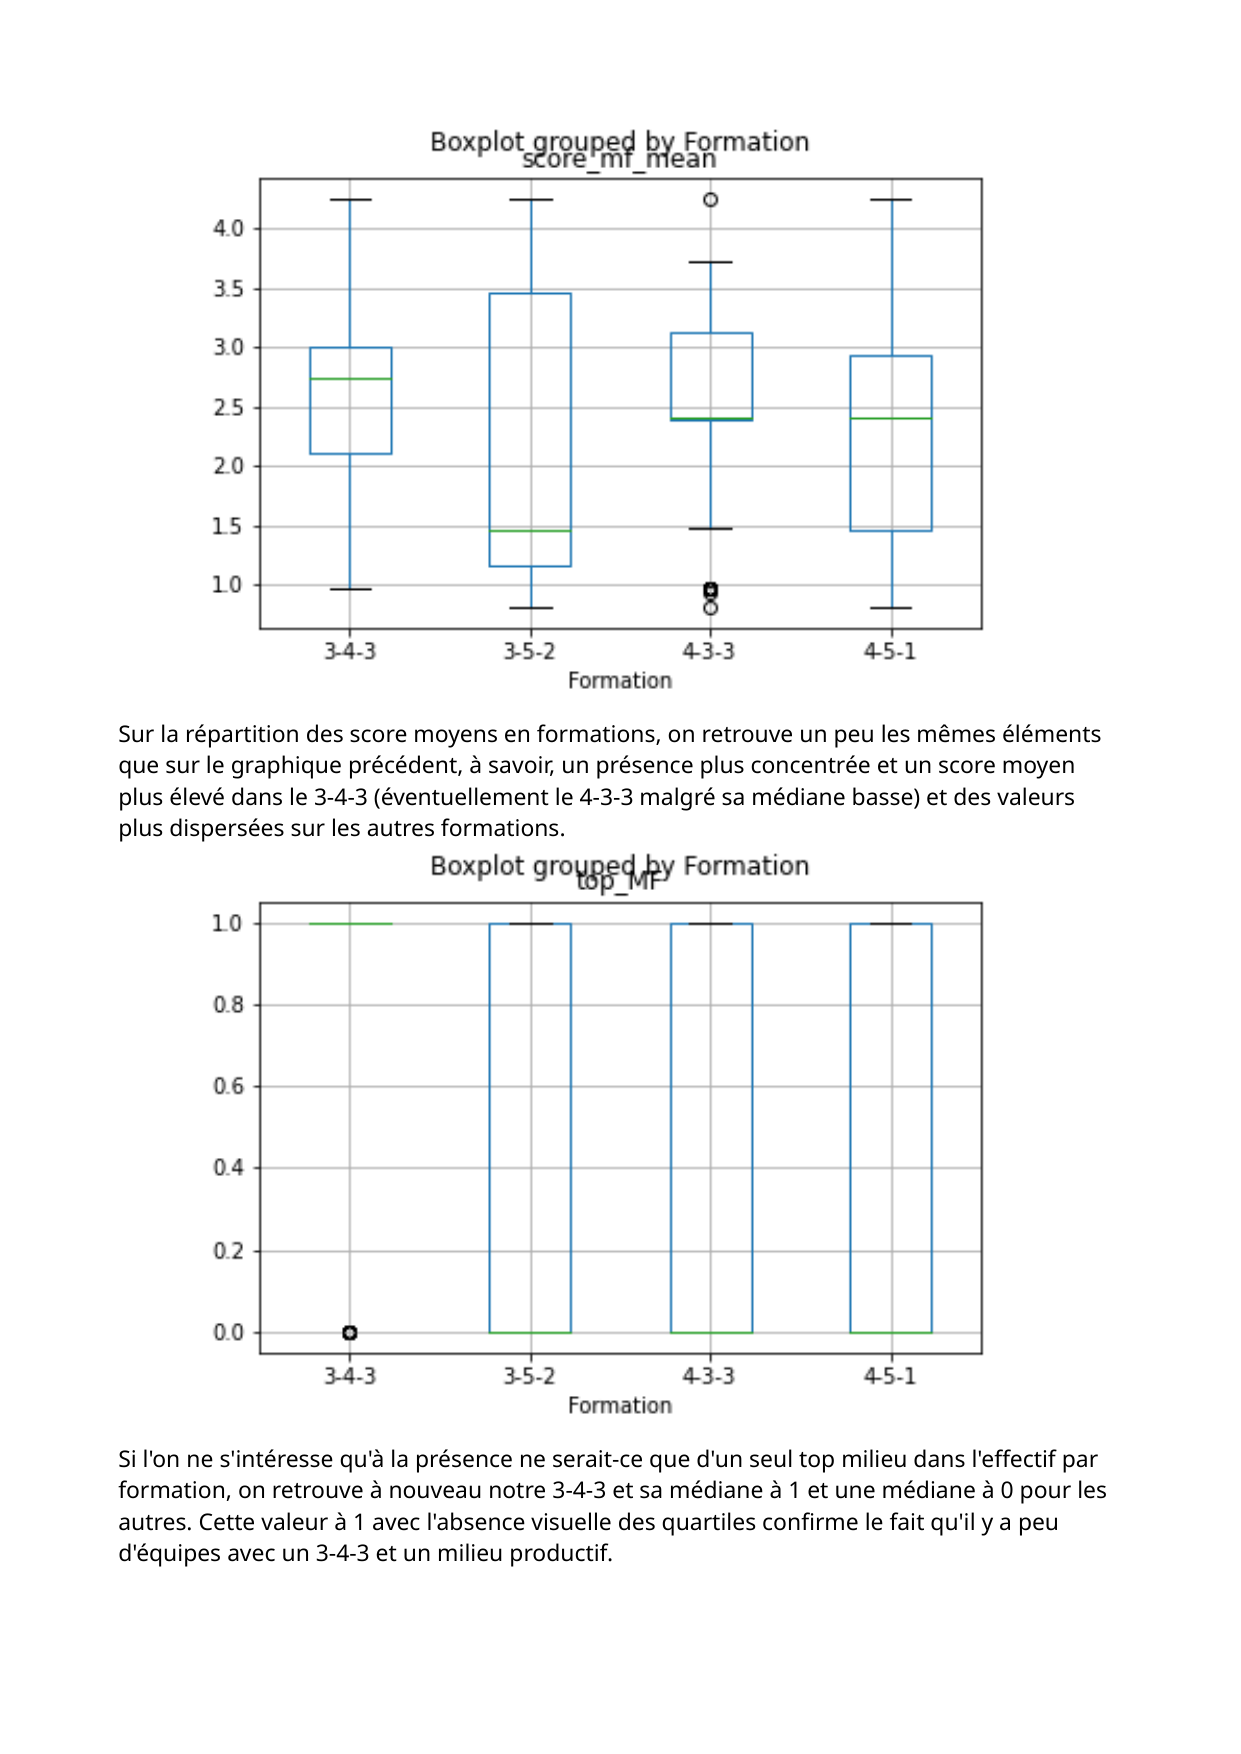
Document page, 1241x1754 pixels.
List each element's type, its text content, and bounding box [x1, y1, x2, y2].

picture [170, 843, 1071, 1443]
picture [170, 118, 1071, 718]
text Si l'on ne s'intéresse qu'à la présence ne serait-ce que d'un seul top milieu dans l'effectif par formation, on retrouve à nouveau notre 3-4-3 et sa médiane à 1 et une médiane à 0 pour les autres. Cette valeur à 1 avec l'absence visuelle des quartiles confirme le fait qu'il y a peu d'équipes avec un 3-4-3 et un milieu productif. [118, 843, 1122, 1568]
text Sur la répartition des score moyens en formations, on retrouve un peu les mêmes éléments que sur le graphique précédent, à savoir, un présence plus concentrée et un score moyen plus élevé dans le 3-4-3 (éventuellement le 4-3-3 malgré sa médiane basse) et des valeurs plus dispersées sur les autres formations. [118, 118, 1122, 843]
